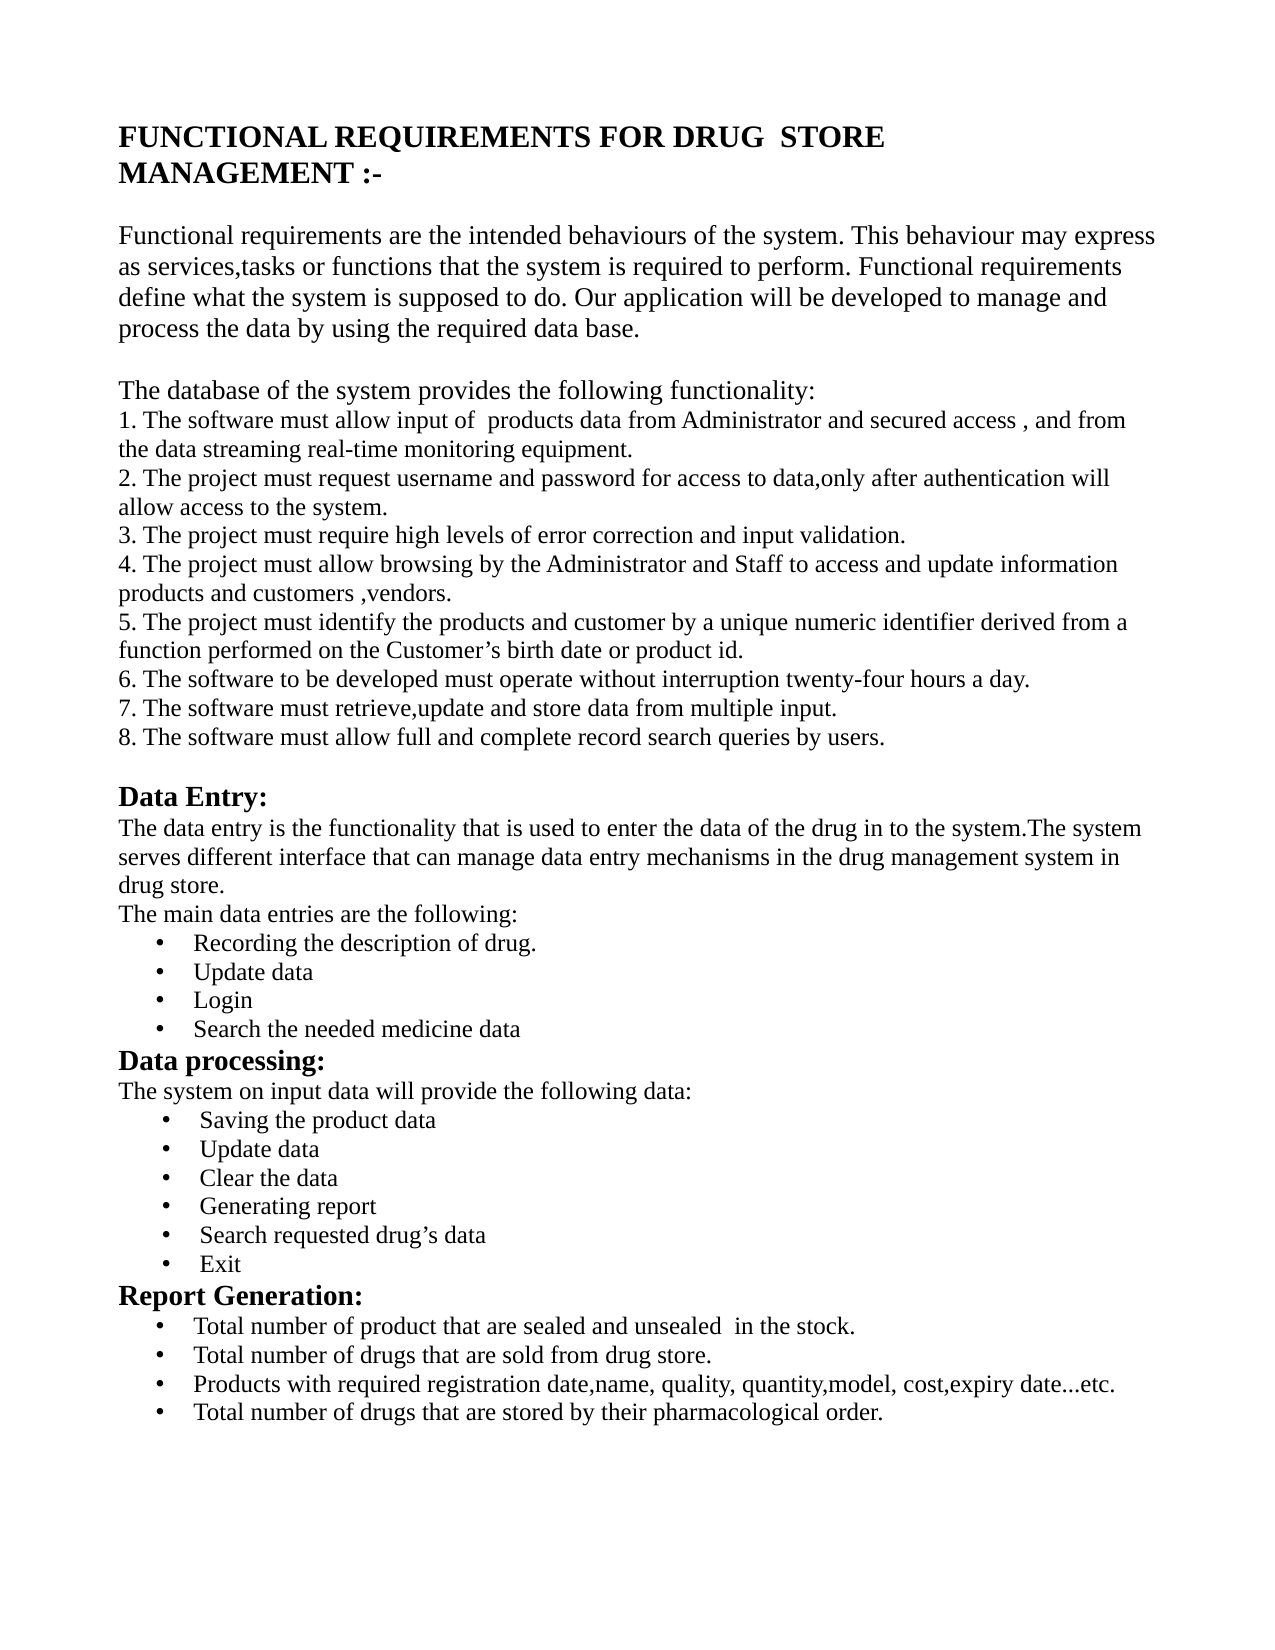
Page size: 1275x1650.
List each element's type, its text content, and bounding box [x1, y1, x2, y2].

text Report Generation: [118, 1278, 1157, 1311]
text 6. The software to be developed must operate without interruption twenty-four hours a day. [118, 664, 1157, 693]
list Total number of product that are sealed and unsealed in the stock. [156, 1311, 1157, 1340]
text 3. The project must require high levels of error correction and input validation. [118, 521, 1157, 549]
list Exit [162, 1249, 1157, 1278]
list Login [156, 985, 1157, 1014]
list Recording the description of drug. [156, 928, 1157, 957]
text 8. The software must allow full and complete record search queries by users. [118, 722, 1157, 751]
text The database of the system provides the following functionality: [118, 374, 1157, 406]
text 2. The project must request username and password for access to data,only after authentication will allow access to the system. [118, 463, 1157, 521]
list Products with required registration date,name, quality, quantity,model, cost,expiry date...etc. [156, 1369, 1157, 1397]
list Saving the product data [162, 1105, 1157, 1134]
text 4. The project must allow browsing by the Administrator and Staff to access and update information products and customers ,vendors. [118, 549, 1157, 607]
text The main data entries are the following: [118, 899, 1157, 928]
list Total number of drugs that are stored by their pharmacological order. [156, 1397, 1157, 1426]
list Search the needed medicine data [156, 1014, 1157, 1043]
text The data entry is the functionality that is used to enter the data of the drug in to the system.The system serves different interface that can manage data entry mechanisms in the drug management system in drug store. [118, 813, 1157, 899]
text Data Entry: [118, 779, 1157, 813]
text 1. The software must allow input of products data from Administrator and secured access , and from the data streaming real-time monitoring equipment. [118, 406, 1157, 463]
text FUNCTIONAL REQUIREMENTS FOR DRUG STORE MANAGEMENT :- [118, 118, 1157, 190]
list Update data [156, 957, 1157, 985]
text 5. The project must identify the products and customer by a unique numeric identifier derived from a function performed on the Customer’s birth date or product id. [118, 607, 1157, 664]
text Data processing: The system on input data will provide the following data: [118, 1043, 1157, 1105]
list Clear the data [162, 1163, 1157, 1191]
list Generating report [162, 1191, 1157, 1220]
text 7. The software must retrieve,update and store data from multiple input. [118, 693, 1157, 722]
list Update data [162, 1134, 1157, 1163]
list Total number of drugs that are sold from drug store. [156, 1340, 1157, 1369]
list Search requested drug’s data [162, 1220, 1157, 1249]
text Functional requirements are the intended behaviours of the system. This behaviour may express as services,tasks or functions that the system is required to perform. Functional requirements define what the system is supposed to do. Our application will be developed to manage and process the data by using the required data base. [118, 219, 1157, 343]
